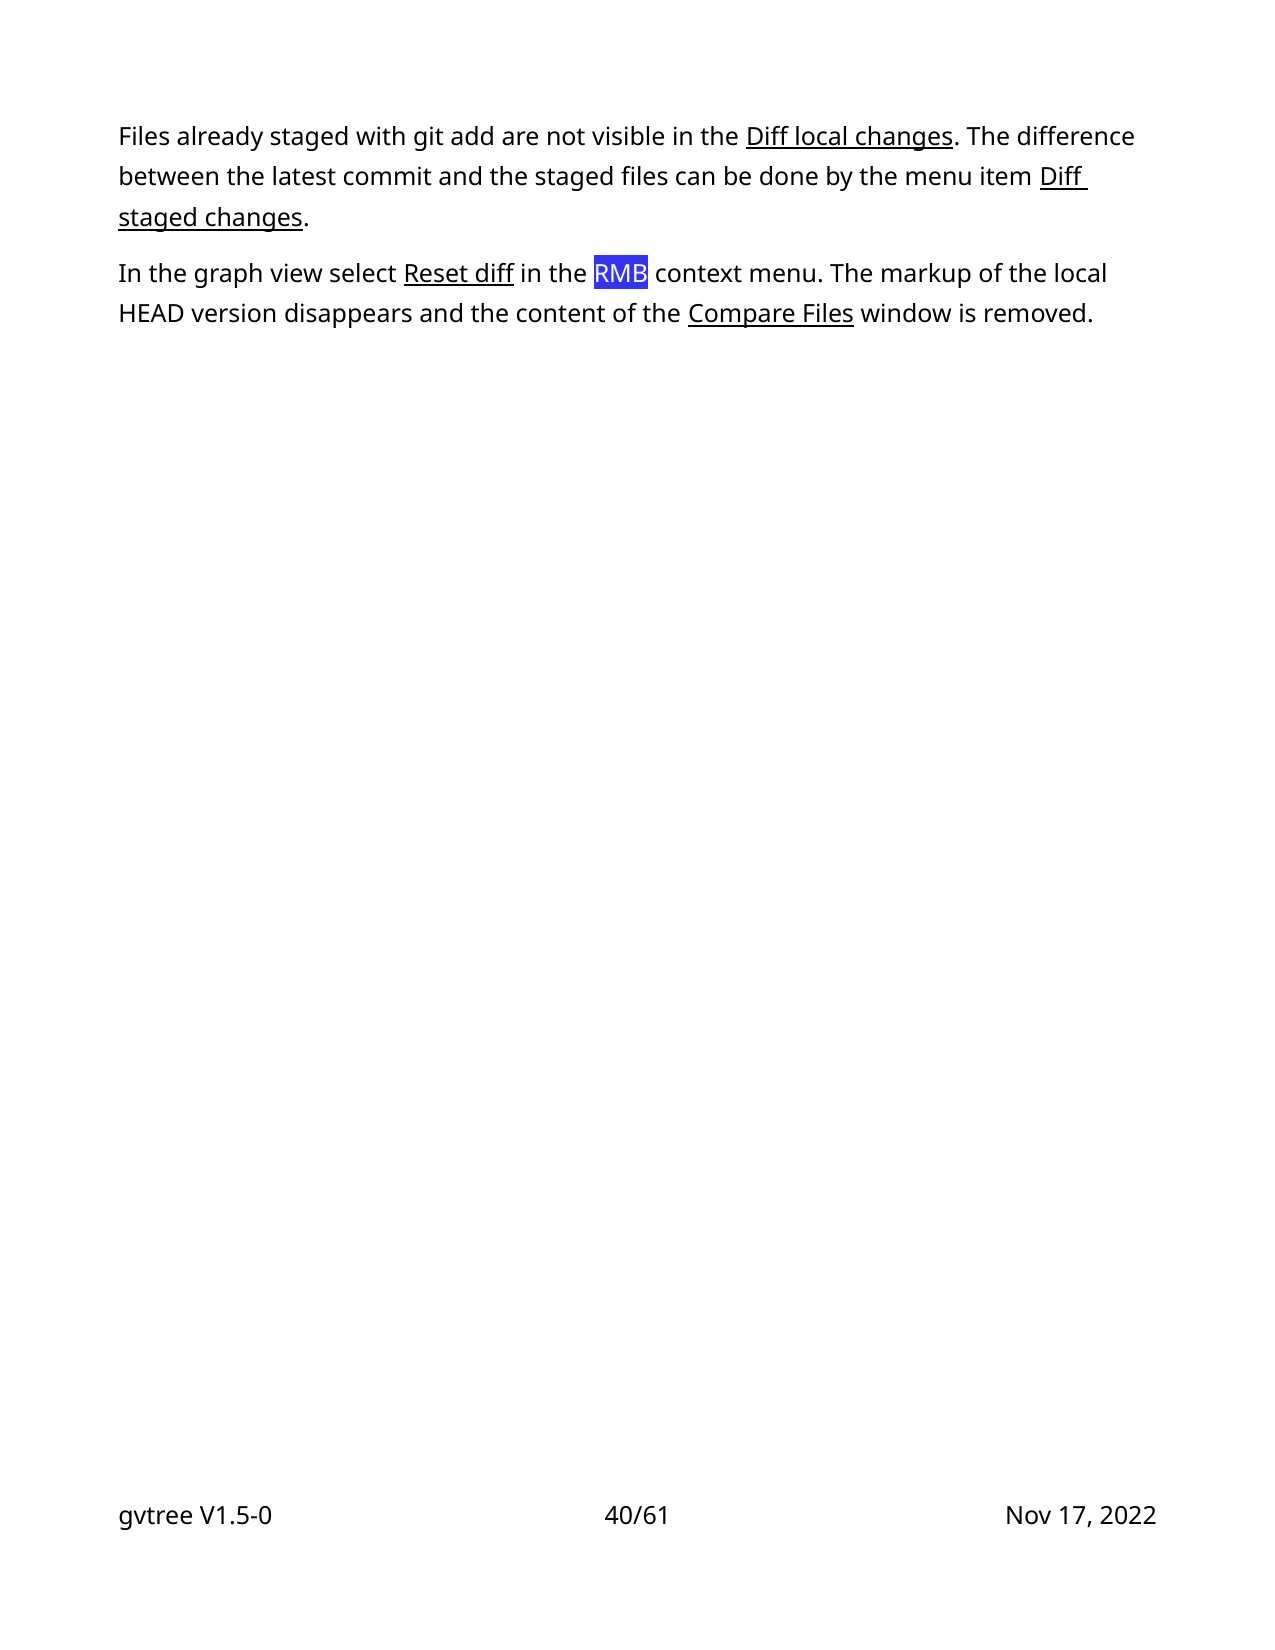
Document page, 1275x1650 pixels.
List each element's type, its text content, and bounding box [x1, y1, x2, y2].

text In the graph view select Reset diff in the RMB context menu. The markup of the local HEAD version disappears and the content of the Compare Files window is removed. [118, 255, 1157, 330]
text Files already staged with git add are not visible in the Diff local changes. The difference between the latest commit and the staged files can be done by the menu item Diff staged changes. [118, 118, 1157, 234]
